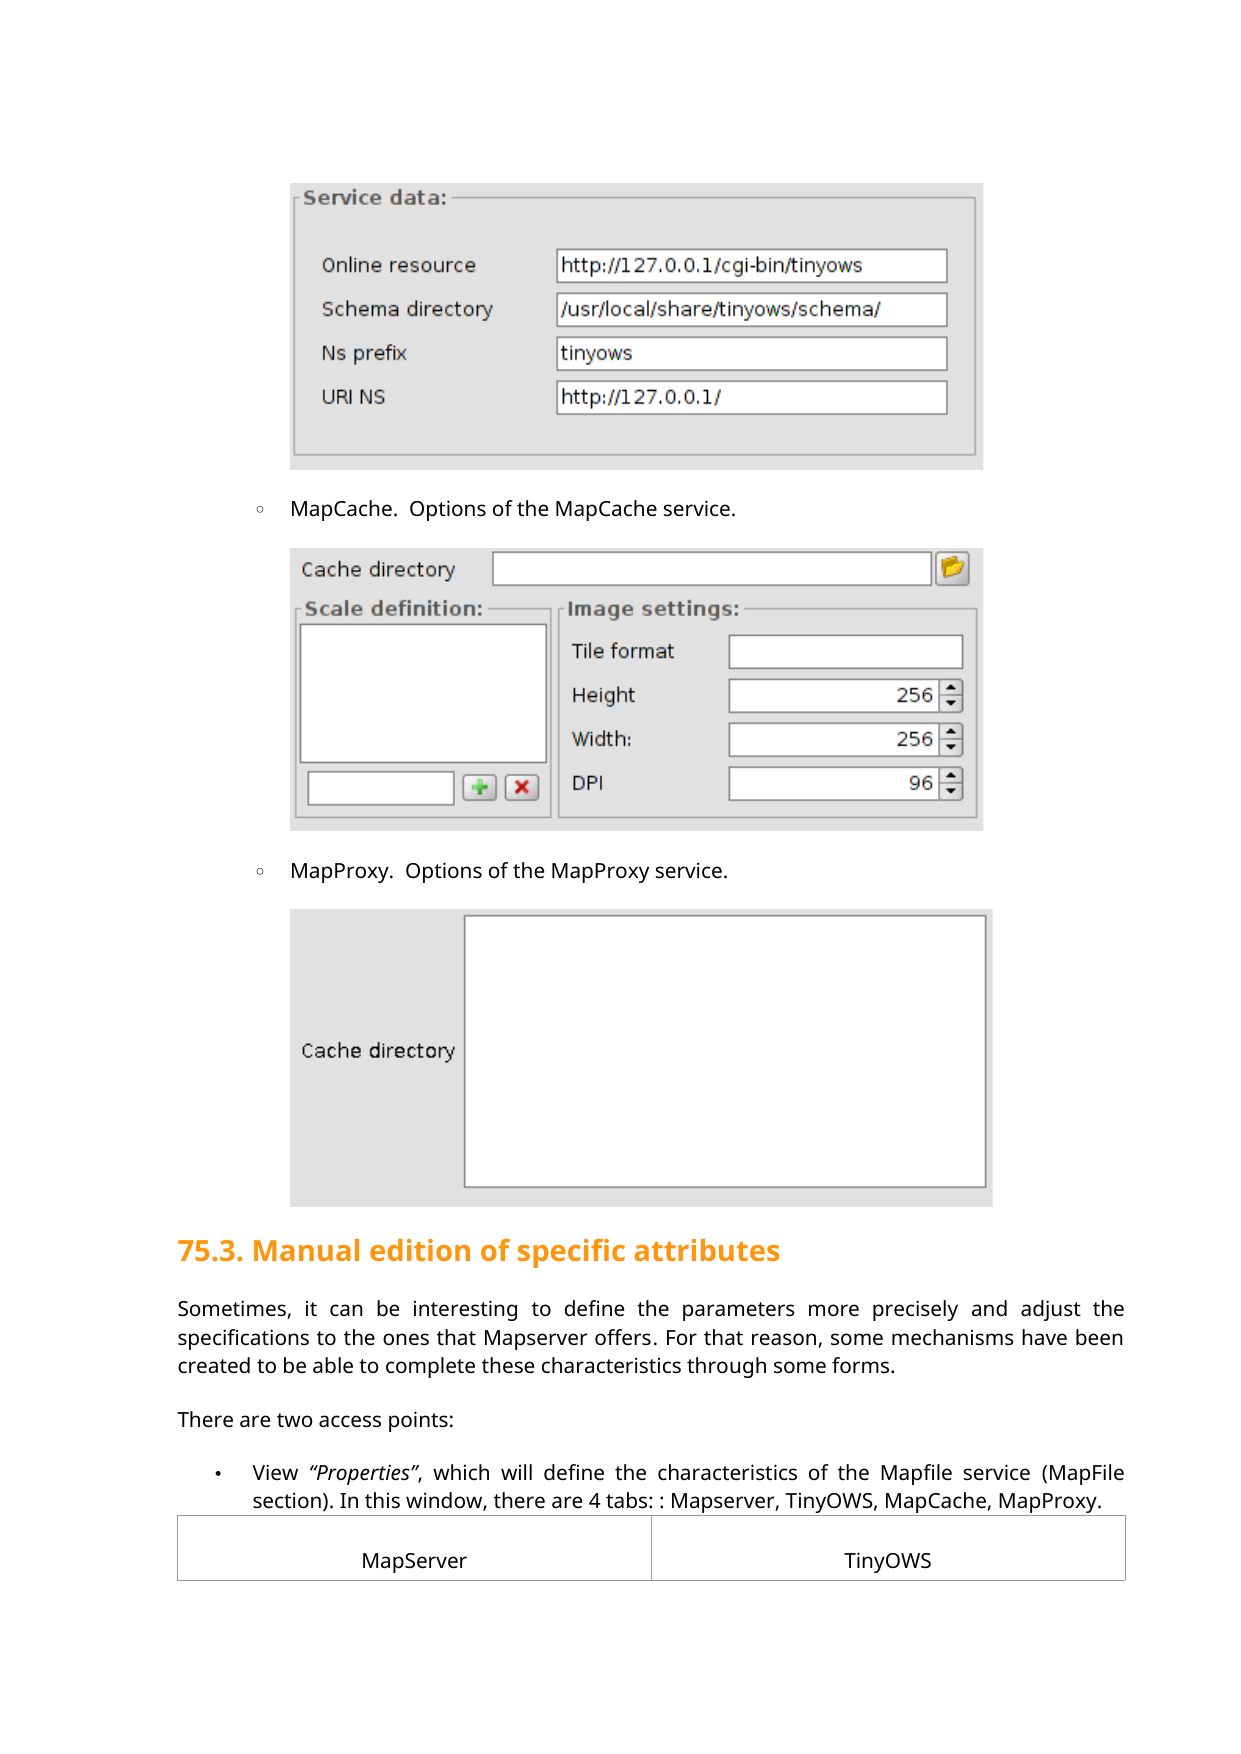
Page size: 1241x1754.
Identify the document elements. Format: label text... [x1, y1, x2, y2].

list View “Properties”, which will define the characteristics of the Mapfile service (MapFile section). In this window, there are 4 tabs: : Mapserver, TinyOWS, MapCache, MapProxy. [215, 1458, 1125, 1515]
picture [289, 183, 984, 470]
picture [289, 548, 984, 831]
table_header TinyOWS [652, 1516, 1125, 1580]
text Sometimes, it can be interesting to define the parameters more precisely and adjust the specifications to the ones that Mapserver offers. For that reason, some mechanisms have been created to be able to complete these characteristics through some forms. [177, 1294, 1125, 1380]
text There are two access points: [177, 1405, 1125, 1433]
list MapCache. Options of the MapCache service. [252, 494, 1125, 523]
table_header MapServer [178, 1516, 651, 1580]
subtitle 75.3. Manual edition of specific attributes [177, 1230, 1125, 1269]
list MapProxy. Options of the MapProxy service. [252, 856, 1125, 884]
picture [289, 909, 993, 1207]
